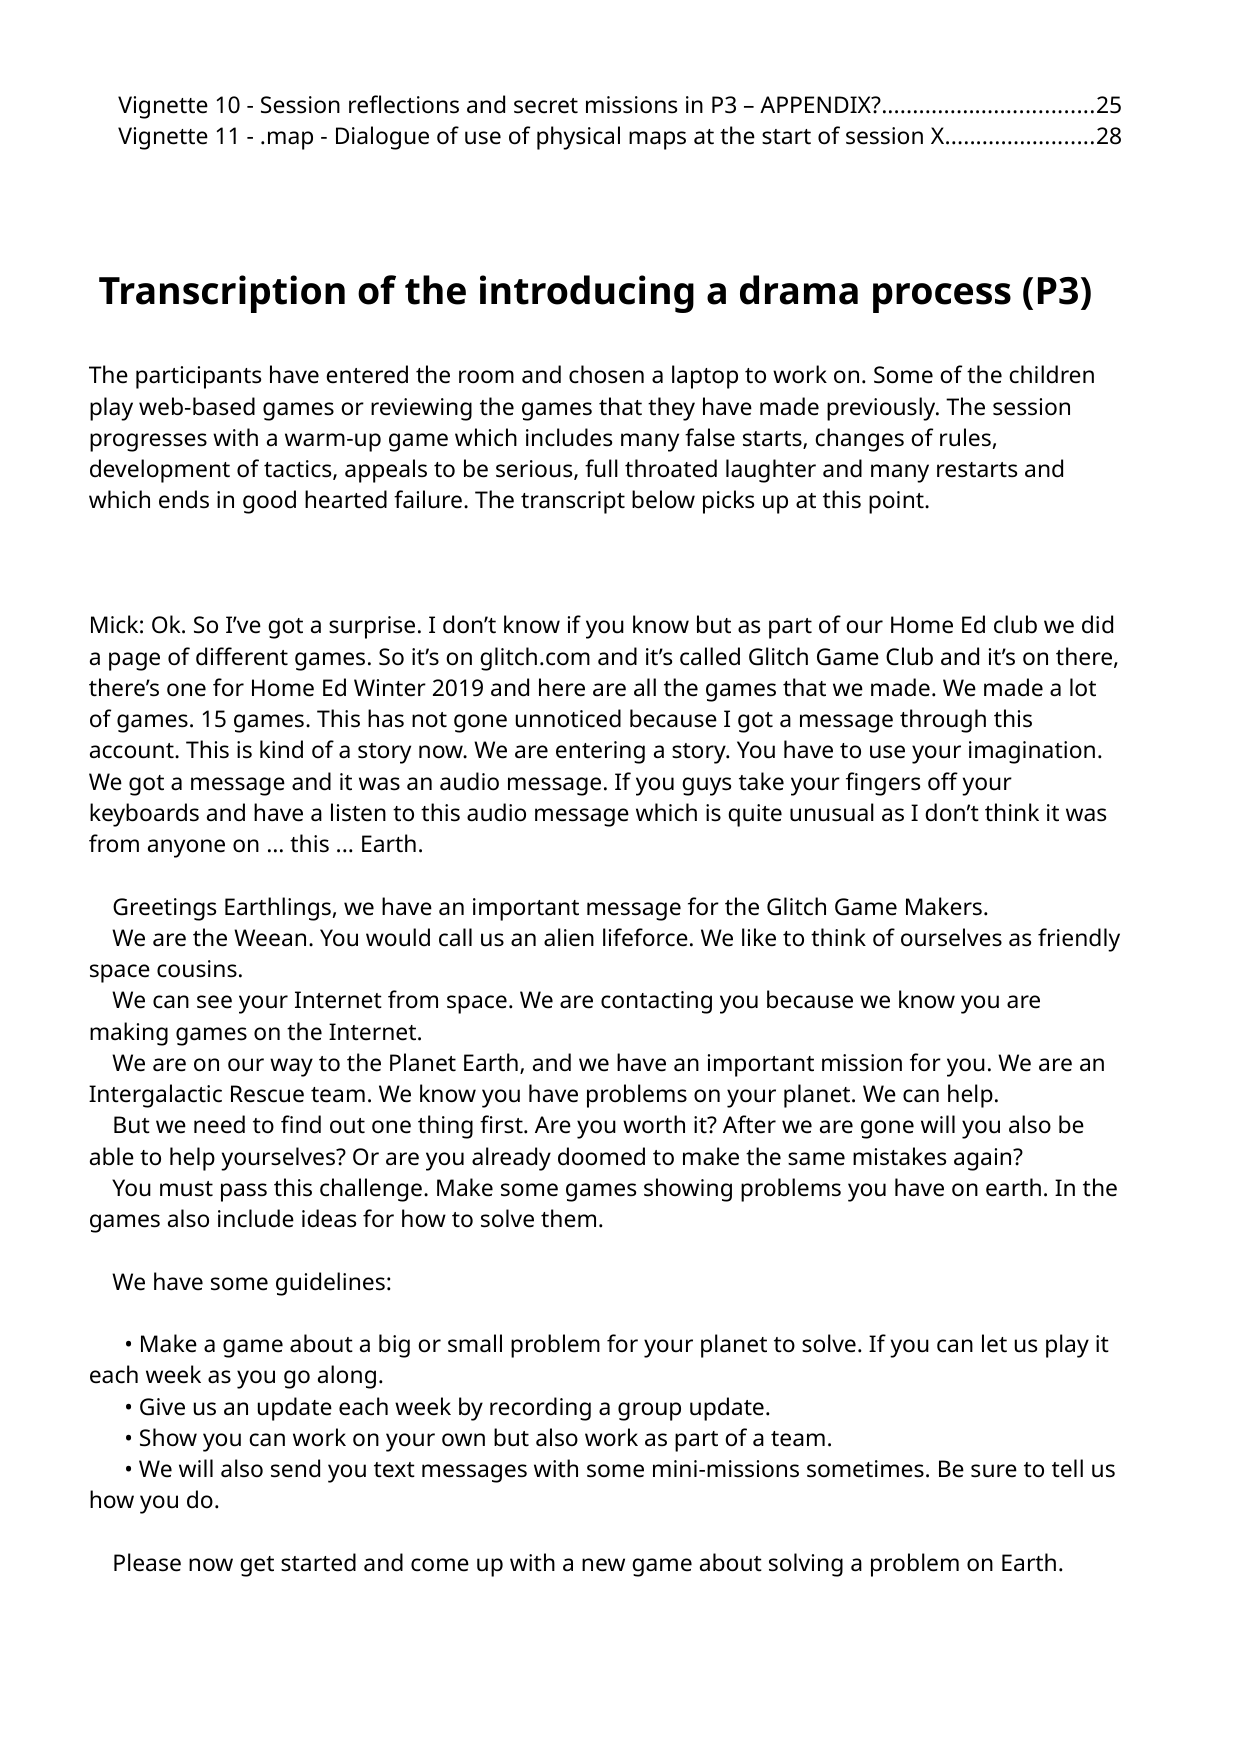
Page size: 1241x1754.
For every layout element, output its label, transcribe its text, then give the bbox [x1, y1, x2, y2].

text Please now get started and come up with a new game about solving a problem on Earth. [88, 1547, 1122, 1578]
text • Show you can work on your own but also work as part of a team. [88, 1422, 1122, 1453]
text We are the Weean. You would call us an alien lifeforce. We like to think of ourselves as friendly space cousins. [88, 922, 1122, 984]
text You must pass this challenge. Make some games showing problems you have on earth. In the games also include ideas for how to solve them. [88, 1172, 1122, 1234]
text Vignette 10 - Session reflections and secret missions in P3 – APPENDIX? 25 [118, 88, 1122, 120]
text But we need to find out one thing first. Are you worth it? After we are gone will you also be able to help yourselves? Or are you already doomed to make the same mistakes again? [88, 1109, 1122, 1172]
text We have some guidelines: [88, 1266, 1122, 1297]
text Greetings Earthlings, we have an important message for the Glitch Game Makers. [88, 891, 1122, 922]
text Mick: Ok. So I’ve got a surprise. I don’t know if you know but as part of our Home Ed club we did a page of different games. So it’s on glitch.com and it’s called Glitch Game Club and it’s on there, there’s one for Home Ed Winter 2019 and here are all the games that we made. We made a lot of games. 15 games. This has not gone unnoticed because I got a message through this account. This is kind of a story now. We are entering a story. You have to use your imagination. We got a message and it was an audio message. If you guys take your fingers off your keyboards and have a listen to this audio message which is quite unusual as I don’t think it was from anyone on … this ... Earth. [88, 609, 1122, 859]
text We are on our way to the Planet Earth, and we have an important mission for you. We are an Intergalactic Rescue team. We know you have problems on your planet. We can help. [88, 1047, 1122, 1109]
text • Give us an update each week by recording a group update. [88, 1391, 1122, 1422]
text We can see your Internet from space. We are contacting you because we know you are making games on the Internet. [88, 984, 1122, 1047]
text The participants have entered the room and chosen a laptop to work on. Some of the children play web-based games or reviewing the games that they have made previously. The session progresses with a warm-up game which includes many false starts, changes of rules, development of tactics, appeals to be serious, full throated laughter and many restarts and which ends in good hearted failure. The transcript below picks up at this point. [88, 359, 1122, 516]
subtitle Transcription of the introducing a drama process (P3) [88, 264, 1122, 316]
text Vignette 11 - .map - Dialogue of use of physical maps at the start of session X 28 [118, 120, 1122, 151]
text • We will also send you text messages with some mini-missions sometimes. Be sure to tell us how you do. [88, 1453, 1122, 1516]
text • Make a game about a big or small problem for your planet to solve. If you can let us play it each week as you go along. [88, 1328, 1122, 1391]
